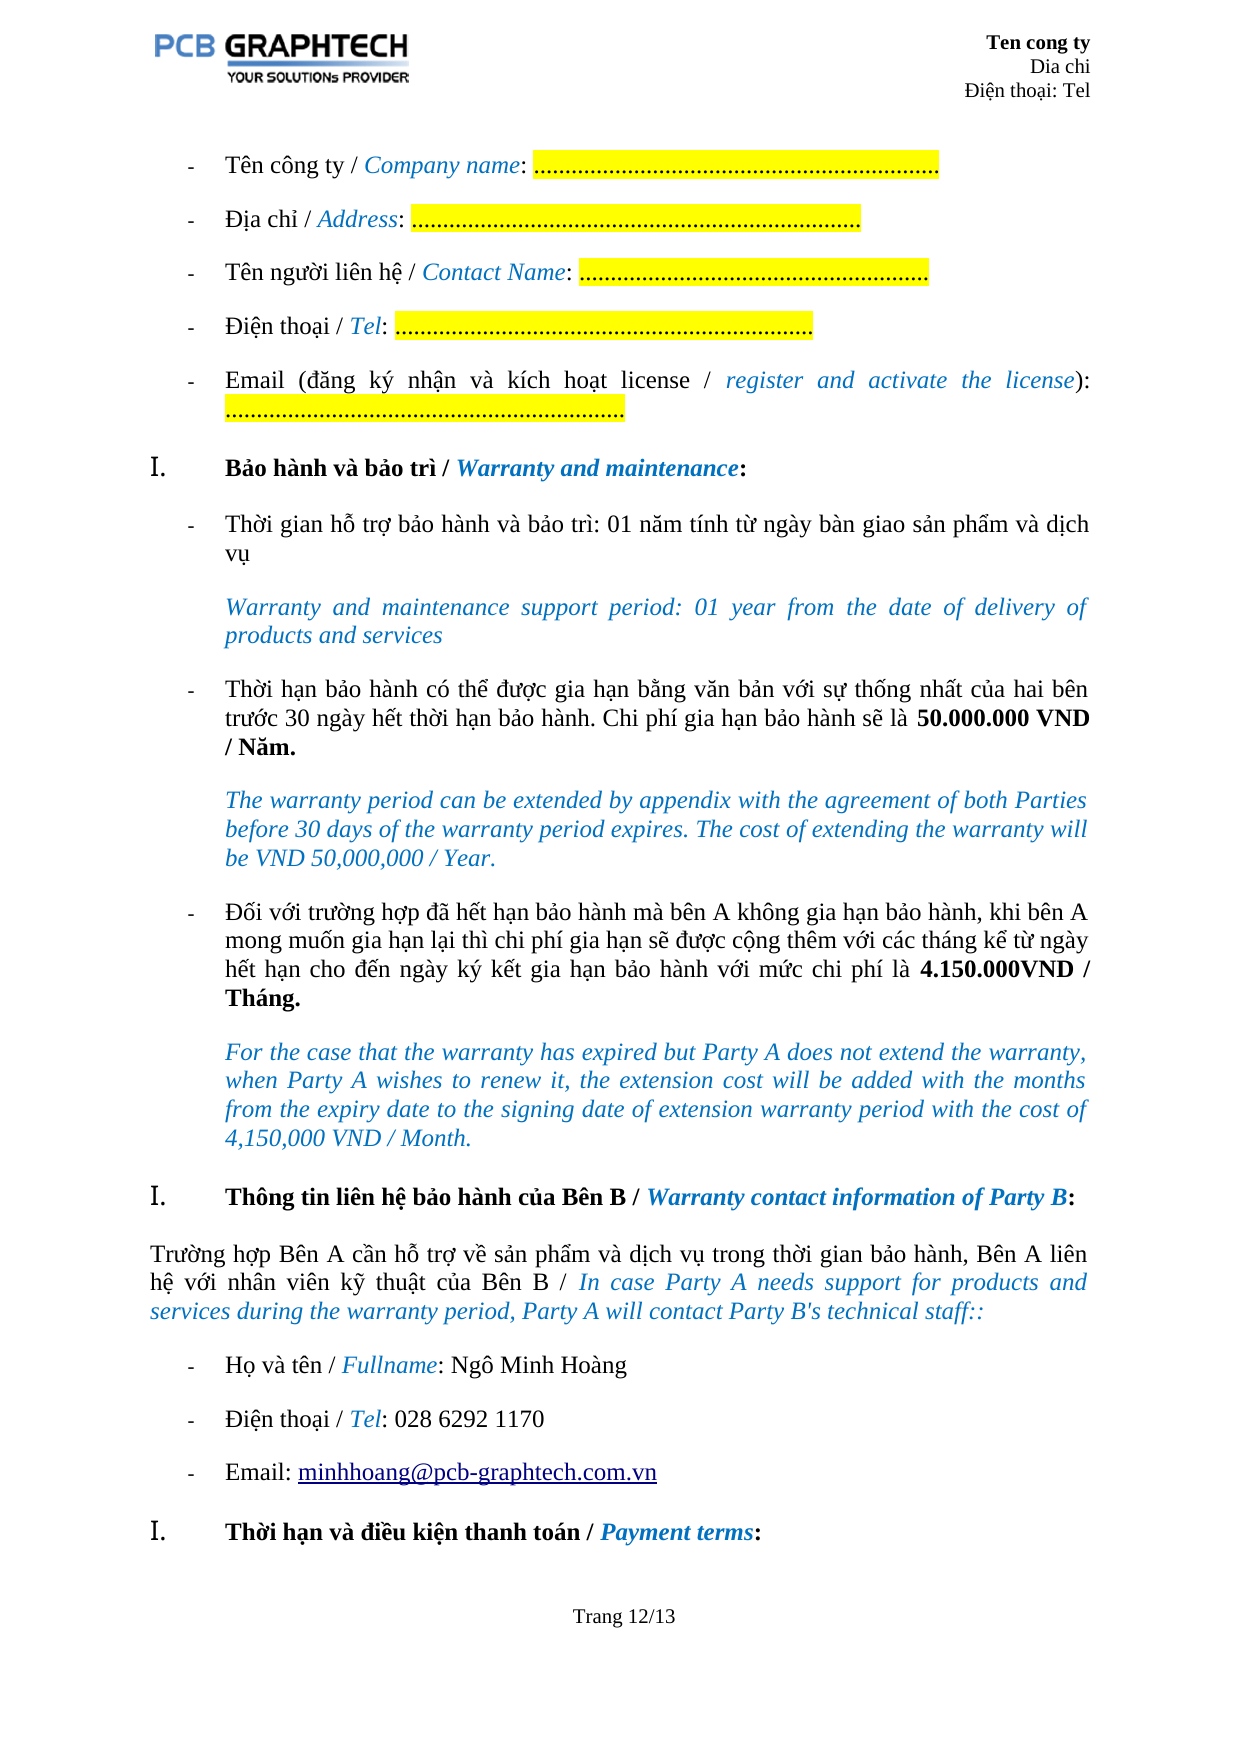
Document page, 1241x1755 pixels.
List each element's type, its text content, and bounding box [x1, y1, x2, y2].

picture [151, 26, 412, 94]
text The warranty period can be extended by appendix with the agreement of both Parties before 30 days of the warranty period expires. The cost of extending the warranty will be VND 50,000,000 / Year. [225, 786, 1090, 872]
list Tên người liên hệ / Contact Name: ........................................................ [187, 257, 1090, 286]
list Email: minhhoang@pcb-graphtech.com.vn [187, 1457, 1090, 1486]
list Email (đăng ký nhận và kích hoạt license / register and activate the license): ................................................................ [187, 365, 1090, 422]
list Điện thoại / Tel: ................................................................... [187, 311, 1090, 340]
list Đối với trường hợp đã hết hạn bảo hành mà bên A không gia hạn bảo hành, khi bên A mong muốn gia hạn lại thì chi phí gia hạn sẽ được cộng thêm với các tháng kể từ ngày hết hạn cho đến ngày ký kết gia hạn bảo hành với mức chi phí là 4.150.000VND / Tháng. [187, 897, 1090, 1012]
list Thời hạn và điều kiện thanh toán / Payment terms: [150, 1511, 1090, 1548]
list Điện thoại / Tel: 028 6292 1170 [187, 1404, 1090, 1432]
text Warranty and maintenance support period: 01 year from the date of delivery of products and services [225, 592, 1090, 649]
list Thông tin liên hệ bảo hành của Bên B / Warranty contact information of Party B: [150, 1177, 1090, 1214]
list Tên công ty / Company name: ................................................................. [187, 150, 1090, 179]
text Trường hợp Bên A cần hỗ trợ về sản phẩm và dịch vụ trong thời gian bảo hành, Bên A liên hệ với nhân viên kỹ thuật của Bên B / In case Party A needs support for products and services during the warranty period, Party A will contact Party B's technical staff:: [150, 1239, 1090, 1325]
text For the case that the warranty has expired but Party A does not extend the warranty, when Party A wishes to renew it, the extension cost will be added with the months from the expiry date to the signing date of extension warranty period with the cost of 4,150,000 VND / Month. [225, 1037, 1090, 1152]
list Thời hạn bảo hành có thể được gia hạn bằng văn bản với sự thống nhất của hai bên trước 30 ngày hết thời hạn bảo hành. Chi phí gia hạn bảo hành sẽ là 50.000.000 VND / Năm. [187, 674, 1090, 761]
list Địa chỉ / Address: ........................................................................ [187, 204, 1090, 232]
list Bảo hành và bảo trì / Warranty and maintenance: [150, 447, 1090, 484]
list Thời gian hỗ trợ bảo hành và bảo trì: 01 năm tính từ ngày bàn giao sản phẩm và dịch vụ [187, 509, 1090, 567]
list Họ và tên / Fullname: Ngô Minh Hoàng [187, 1350, 1090, 1379]
